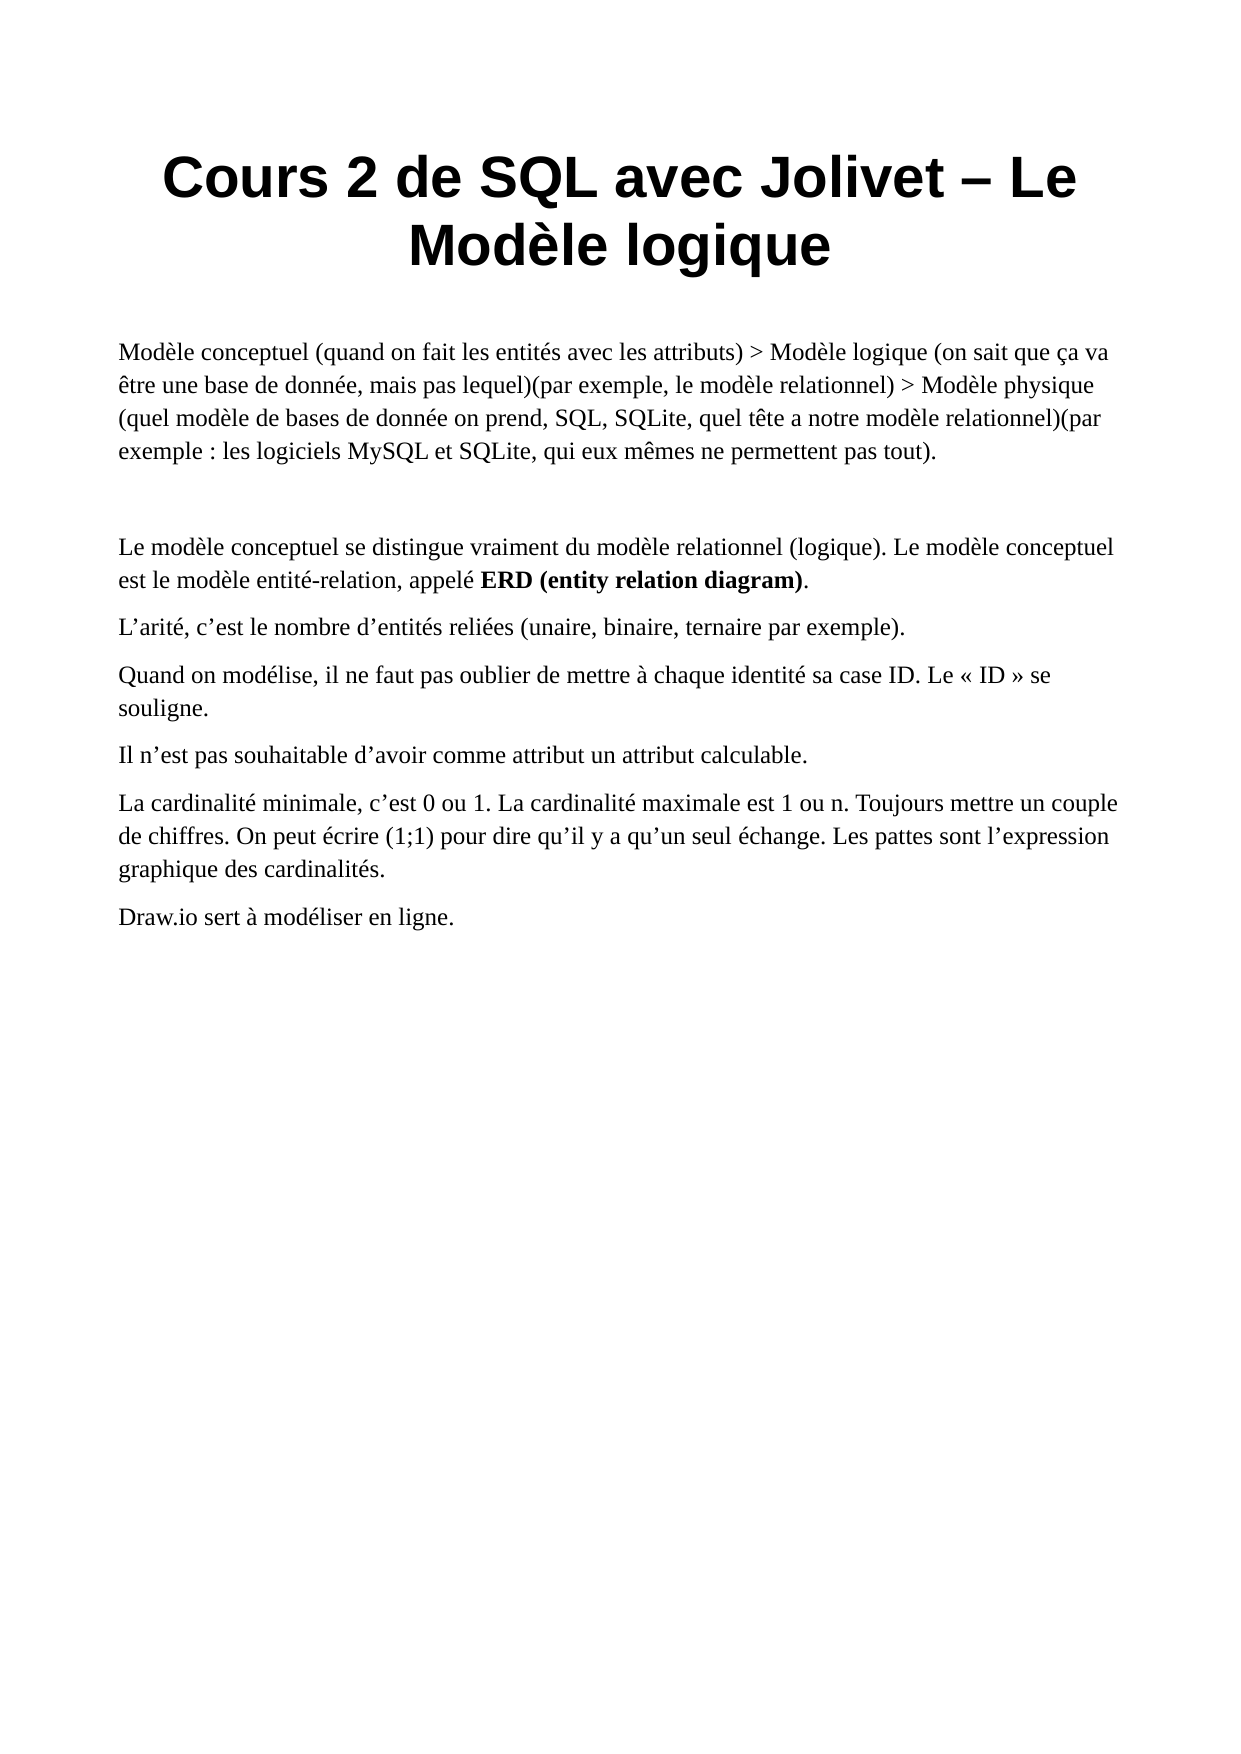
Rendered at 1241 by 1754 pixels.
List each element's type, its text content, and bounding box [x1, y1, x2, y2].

title Cours 2 de SQL avec Jolivet – Le Modèle logique [118, 143, 1122, 277]
text Il n’est pas souhaitable d’avoir comme attribut un attribut calculable. [118, 741, 1122, 769]
text Quand on modélise, il ne faut pas oublier de mettre à chaque identité sa case ID. Le « ID » se souligne. [118, 660, 1122, 722]
text La cardinalité minimale, c’est 0 ou 1. La cardinalité maximale est 1 ou n. Toujours mettre un couple de chiffres. On peut écrire (1;1) pour dire qu’il y a qu’un seul échange. Les pattes sont l’expression graphique des cardinalités. [118, 788, 1122, 883]
text Modèle conceptuel (quand on fait les entités avec les attributs) > Modèle logique (on sait que ça va être une base de donnée, mais pas lequel)(par exemple, le modèle relationnel) > Modèle physique (quel modèle de bases de donnée on prend, SQL, SQLite, quel tête a notre modèle relationnel)(par exemple : les logiciels MySQL et SQLite, qui eux mêmes ne permettent pas tout). [118, 337, 1122, 465]
text Draw.io sert à modéliser en ligne. [118, 902, 1122, 931]
text Le modèle conceptuel se distingue vraiment du modèle relationnel (logique). Le modèle conceptuel est le modèle entité-relation, appelé ERD (entity relation diagram). [118, 532, 1122, 593]
text L’arité, c’est le nombre d’entités reliées (unaire, binaire, ternaire par exemple). [118, 612, 1122, 641]
